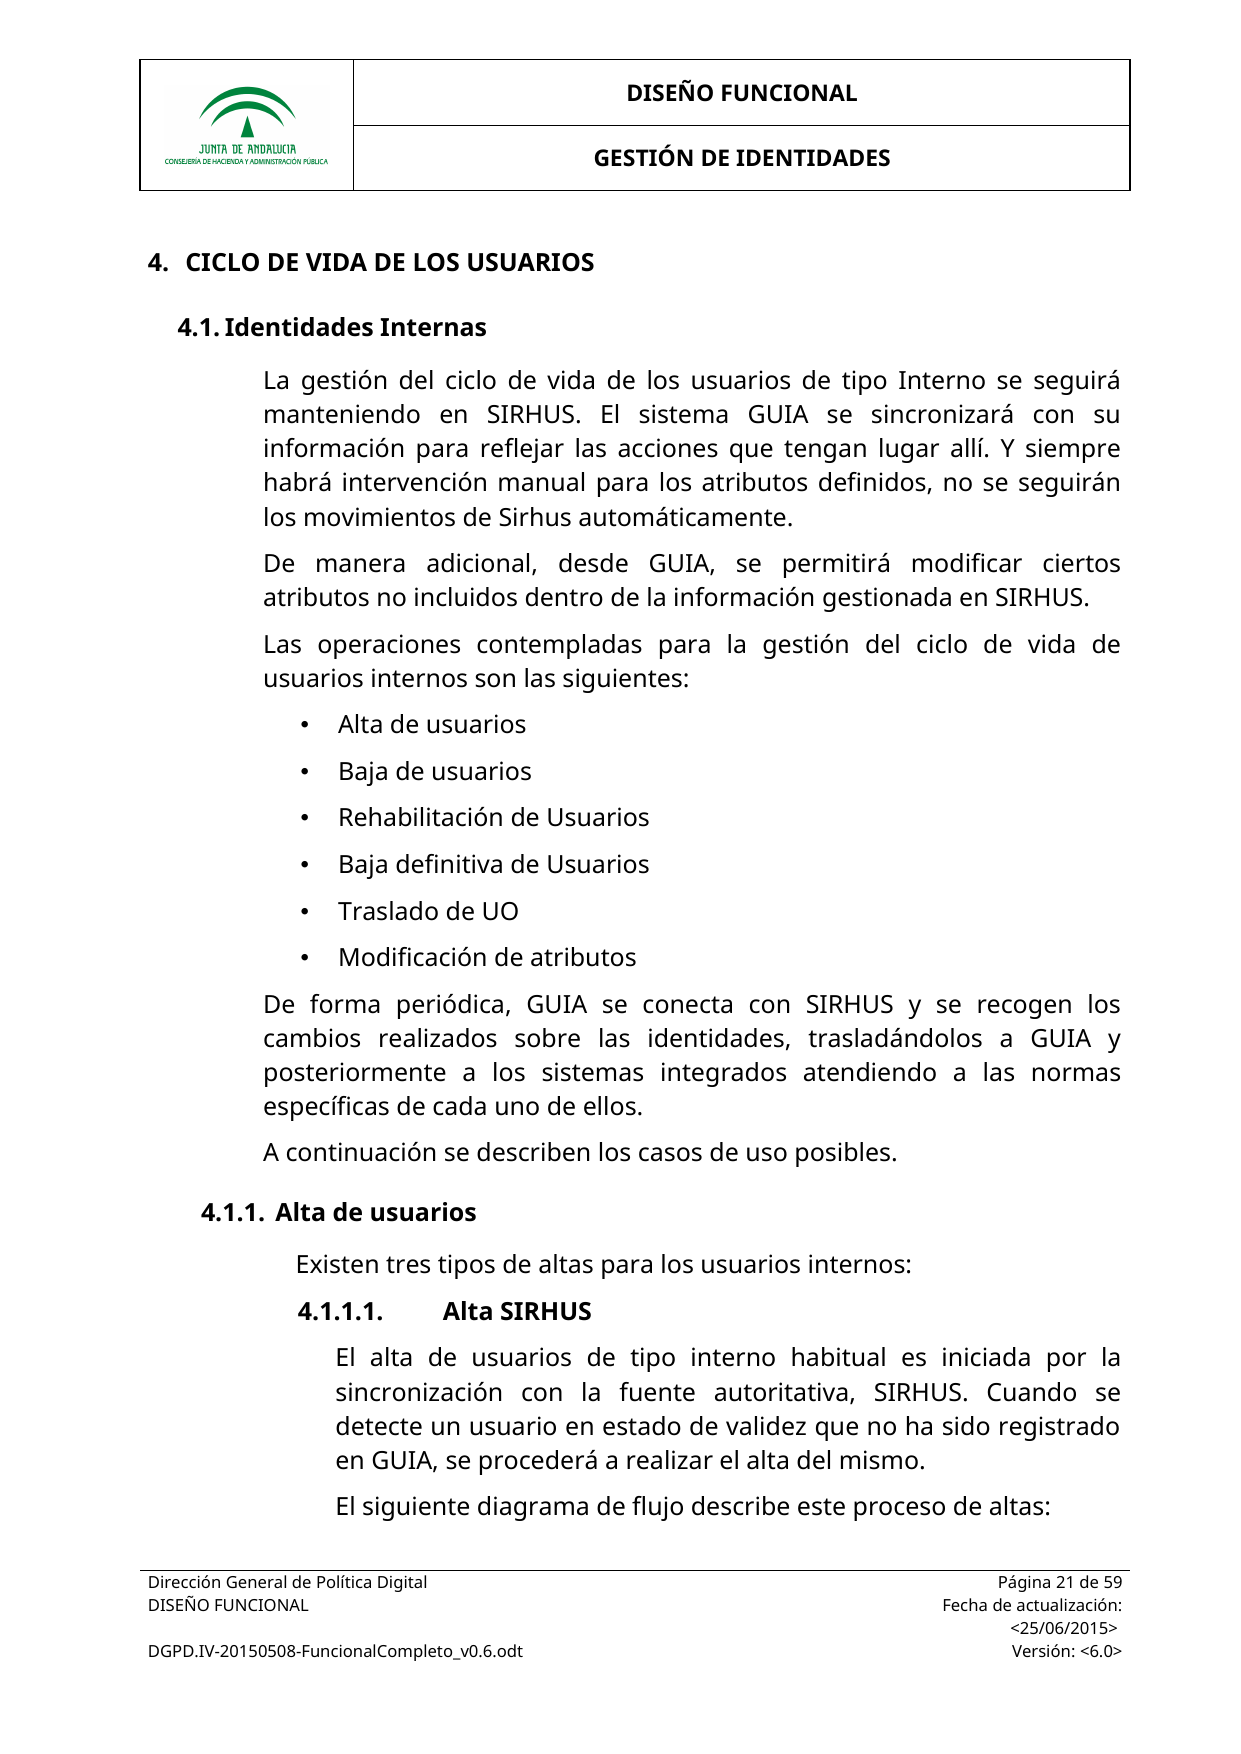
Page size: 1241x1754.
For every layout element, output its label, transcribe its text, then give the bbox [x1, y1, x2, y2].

list Modificación de atributos [300, 940, 1122, 974]
text Existen tres tipos de altas para los usuarios internos: [295, 1247, 1122, 1281]
text Las operaciones contempladas para la gestión del ciclo de vida de usuarios internos son las siguientes: [263, 626, 1122, 694]
list Alta SIRHUS [298, 1293, 1122, 1328]
text De manera adicional, desde GUIA, se permitirá modificar ciertos atributos no incluidos dentro de la información gestionada en SIRHUS. [263, 546, 1122, 614]
text La gestión del ciclo de vida de los usuarios de tipo Interno se seguirá manteniendo en SIRHUS. El sistema GUIA se sincronizará con su información para reflejar las acciones que tengan lugar allí. Y siempre habrá intervención manual para los atributos definidos, no se seguirán los movimientos de Sirhus automáticamente. [263, 363, 1122, 533]
list Baja definitiva de Usuarios [300, 847, 1122, 881]
list Baja de usuarios [300, 753, 1122, 788]
list El siguiente diagrama de flujo describe este proceso de altas: [298, 1489, 1122, 1523]
subtitle Alta de usuarios [201, 1194, 1122, 1228]
list El alta de usuarios de tipo interno habitual es iniciada por la sincronización con la fuente autoritativa, SIRHUS. Cuando se detecte un usuario en estado de validez que no ha sido registrado en GUIA, se procederá a realizar el alta del mismo. [298, 1340, 1122, 1476]
subtitle Identidades Internas [177, 310, 1122, 344]
text De forma periódica, GUIA se conecta con SIRHUS y se recogen los cambios realizados sobre las identidades, trasladándolos a GUIA y posteriormente a los sistemas integrados atendiendo a las normas específicas de cada uno de ellos. [263, 986, 1122, 1123]
list Alta de usuarios [300, 707, 1122, 741]
list Rehabilitación de Usuarios [300, 800, 1122, 834]
list Traslado de UO [300, 893, 1122, 927]
text A continuación se describen los casos de uso posibles. [263, 1135, 1122, 1169]
subtitle CICLO DE VIDA DE LOS USUARIOS [148, 245, 1122, 279]
picture [164, 85, 330, 165]
